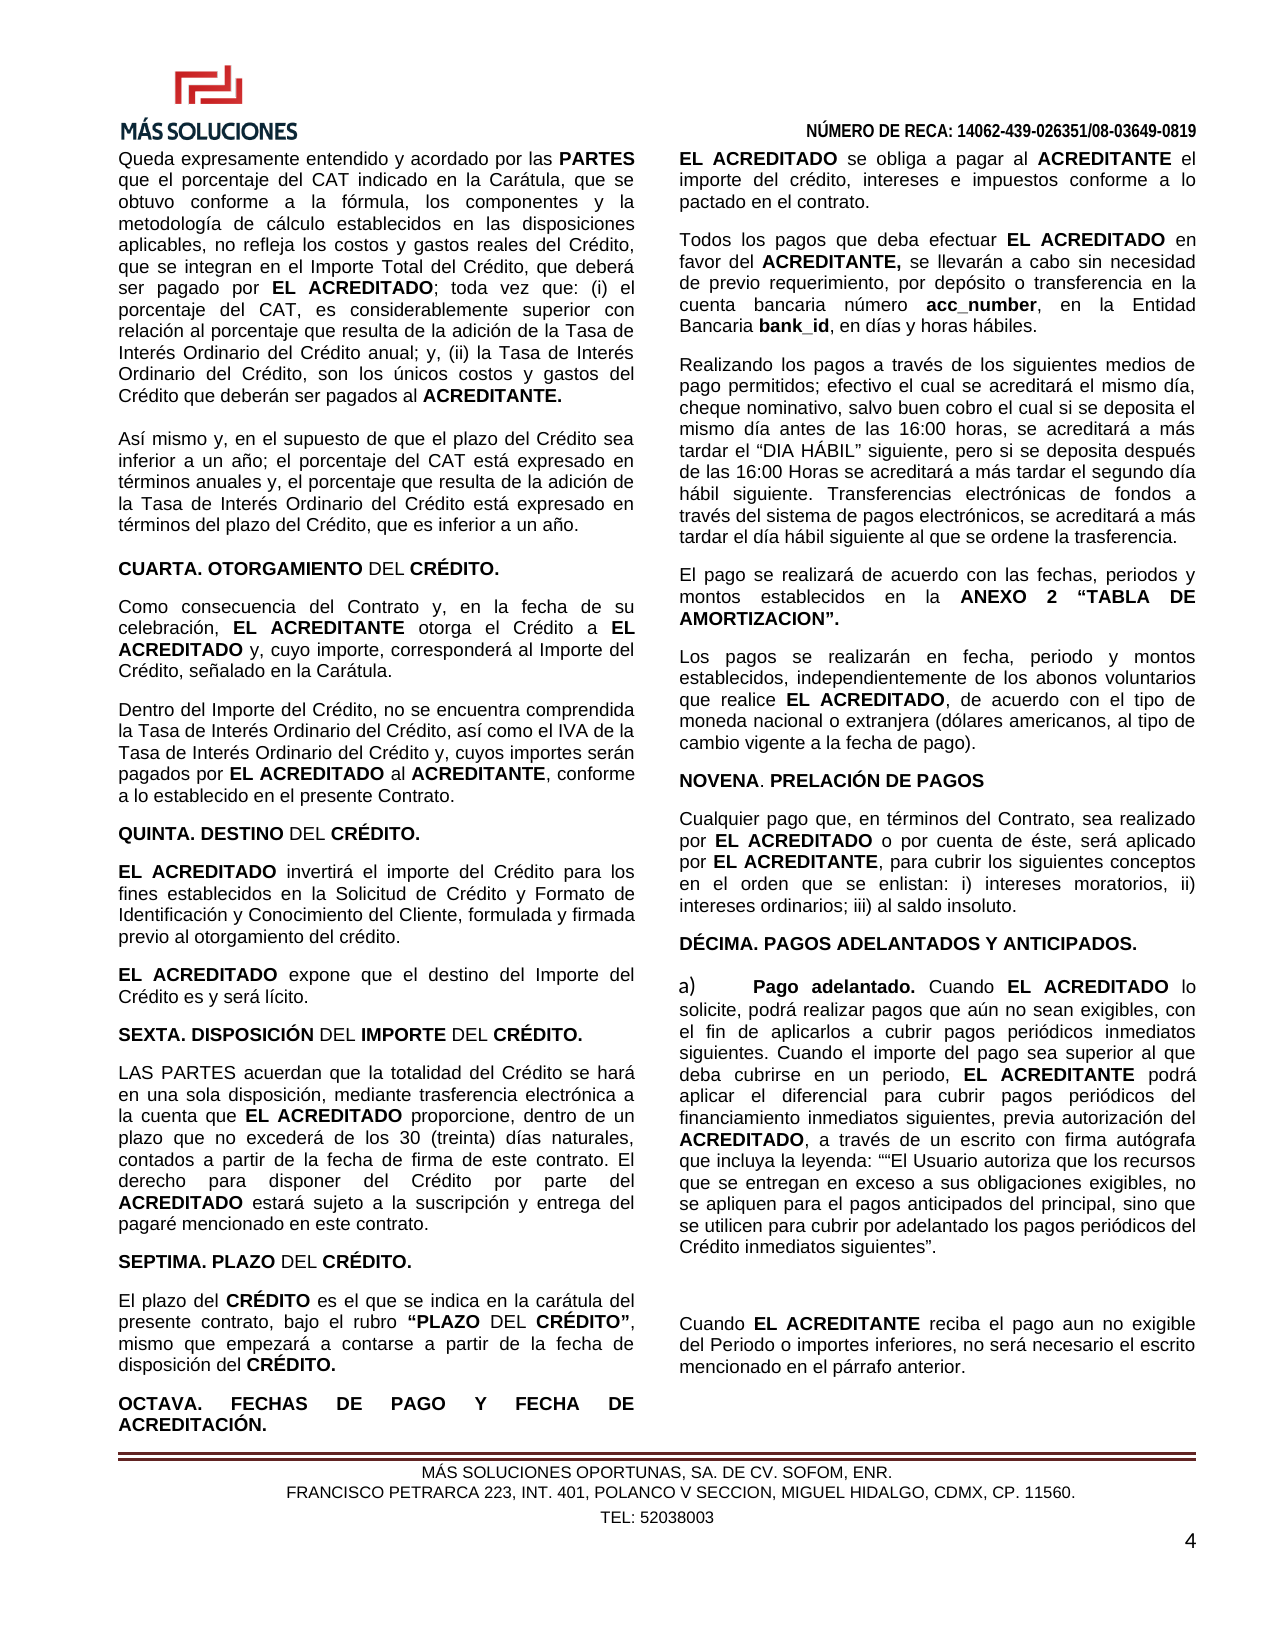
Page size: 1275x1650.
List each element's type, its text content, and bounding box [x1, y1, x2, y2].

text EL ACREDITADO invertirá el importe del Crédito para los fines establecidos en la Solicitud de Crédito y Formato de Identificación y Conocimiento del Cliente, formulada y firmada previo al otorgamiento del crédito. [118, 861, 635, 947]
text Todos los pagos que deba efectuar EL ACREDITADO en favor del ACREDITANTE, se llevarán a cabo sin necesidad de previo requerimiento, por depósito o transferencia en la cuenta bancaria número acc_number, en la Entidad Bancaria bank_id, en días y horas hábiles. [679, 229, 1196, 337]
text LAS PARTES acuerdan que la totalidad del Crédito se hará en una sola disposición, mediante trasferencia electrónica a la cuenta que EL ACREDITADO proporcione, dentro de un plazo que no excederá de los 30 (treinta) días naturales, contados a partir de la fecha de firma de este contrato. El derecho para disponer del Crédito por parte del ACREDITADO estará sujeto a la suscripción y entrega del pagaré mencionado en este contrato. [118, 1062, 635, 1234]
text EL ACREDITADO se obliga a pagar al ACREDITANTE el importe del crédito, intereses e impuestos conforme a lo pactado en el contrato. [679, 148, 1196, 212]
text SEXTA. DISPOSICIÓN DEL IMPORTE DEL CRÉDITO. [118, 1024, 635, 1045]
text Como consecuencia del Contrato y, en la fecha de su celebración, EL ACREDITANTE otorga el Crédito a EL ACREDITADO y, cuyo importe, corresponderá al Importe del Crédito, señalado en la Carátula. [118, 596, 635, 682]
text QUINTA. DESTINO DEL CRÉDITO. [118, 823, 635, 844]
text Queda expresamente entendido y acordado por las PARTES que el porcentaje del CAT indicado en la Carátula, que se obtuvo conforme a la fórmula, los componentes y la metodología de cálculo establecidos en las disposiciones aplicables, no refleja los costos y gastos reales del Crédito, que se integran en el Importe Total del Crédito, que deberá ser pagado por EL ACREDITADO; toda vez que: (i) el porcentaje del CAT, es considerablemente superior con relación al porcentaje que resulta de la adición de la Tasa de Interés Ordinario del Crédito anual; y, (ii) la Tasa de Interés Ordinario del Crédito, son los únicos costos y gastos del Crédito que deberán ser pagados al ACREDITANTE. [118, 148, 635, 406]
text Así mismo y, en el supuesto de que el plazo del Crédito sea inferior a un año; el porcentaje del CAT está expresado en términos anuales y, el porcentaje que resulta de la adición de la Tasa de Interés Ordinario del Crédito está expresado en términos del plazo del Crédito, que es inferior a un año. [118, 428, 635, 536]
list Cuando EL ACREDITANTE reciba el pago aun no exigible del Periodo o importes inferiores, no será necesario el escrito mencionado en el párrafo anterior. [679, 1313, 1196, 1377]
list Pago adelantado. Cuando EL ACREDITADO lo solicite, podrá realizar pagos que aún no sean exigibles, con el fin de aplicarlos a cubrir pagos periódicos inmediatos siguientes. Cuando el importe del pago sea superior al que deba cubrirse en un periodo, EL ACREDITANTE podrá aplicar el diferencial para cubrir pagos periódicos del financiamiento inmediatos siguientes, previa autorización del ACREDITADO, a través de un escrito con firma autógrafa que incluya la leyenda: ““El Usuario autoriza que los recursos que se entregan en exceso a sus obligaciones exigibles, no se apliquen para el pagos anticipados del principal, sino que se utilicen para cubrir por adelantado los pagos periódicos del Crédito inmediatos siguientes”. [678, 971, 1196, 1258]
text SEPTIMA. PLAZO DEL CRÉDITO. [118, 1251, 635, 1273]
text El plazo del CRÉDITO es el que se indica en la carátula del presente contrato, bajo el rubro “PLAZO DEL CRÉDITO”, mismo que empezará a contarse a partir de la fecha de disposición del CRÉDITO. [118, 1289, 635, 1376]
text DÉCIMA. PAGOS ADELANTADOS Y ANTICIPADOS. [679, 933, 1196, 954]
text Realizando los pagos a través de los siguientes medios de pago permitidos; efectivo el cual se acreditará el mismo día, cheque nominativo, salvo buen cobro el cual si se deposita el mismo día antes de las 16:00 horas, se acreditará a más tardar el “DIA HÁBIL” siguiente, pero si se deposita después de las 16:00 Horas se acreditará a más tardar el segundo día hábil siguiente. Transferencias electrónicas de fondos a través del sistema de pagos electrónicos, se acreditará a más tardar el día hábil siguiente al que se ordene la trasferencia. [679, 353, 1196, 547]
text Los pagos se realizarán en fecha, periodo y montos establecidos, independientemente de los abonos voluntarios que realice EL ACREDITADO, de acuerdo con el tipo de moneda nacional o extranjera (dólares americanos, al tipo de cambio vigente a la fecha de pago). [679, 646, 1196, 753]
picture [115, 60, 302, 148]
text Dentro del Importe del Crédito, no se encuentra comprendida la Tasa de Interés Ordinario del Crédito, así como el IVA de la Tasa de Interés Ordinario del Crédito y, cuyos importes serán pagados por EL ACREDITADO al ACREDITANTE, conforme a lo establecido en el presente Contrato. [118, 698, 635, 806]
text Cualquier pago que, en términos del Contrato, sea realizado por EL ACREDITADO o por cuenta de éste, será aplicado por EL ACREDITANTE, para cubrir los siguientes conceptos en el orden que se enlistan: i) intereses moratorios, ii) intereses ordinarios; iii) al saldo insoluto. [679, 808, 1196, 916]
text OCTAVA. FECHAS DE PAGO Y FECHA DE ACREDITACIÓN. [118, 1392, 635, 1436]
text CUARTA. OTORGAMIENTO DEL CRÉDITO. [118, 557, 635, 579]
text El pago se realizará de acuerdo con las fechas, periodos y montos establecidos en la ANEXO 2 “TABLA DE AMORTIZACION”. [679, 564, 1196, 629]
text NOVENA. PRELACIÓN DE PAGOS [679, 770, 1196, 792]
text EL ACREDITADO expone que el destino del Importe del Crédito es y será lícito. [118, 964, 635, 1007]
